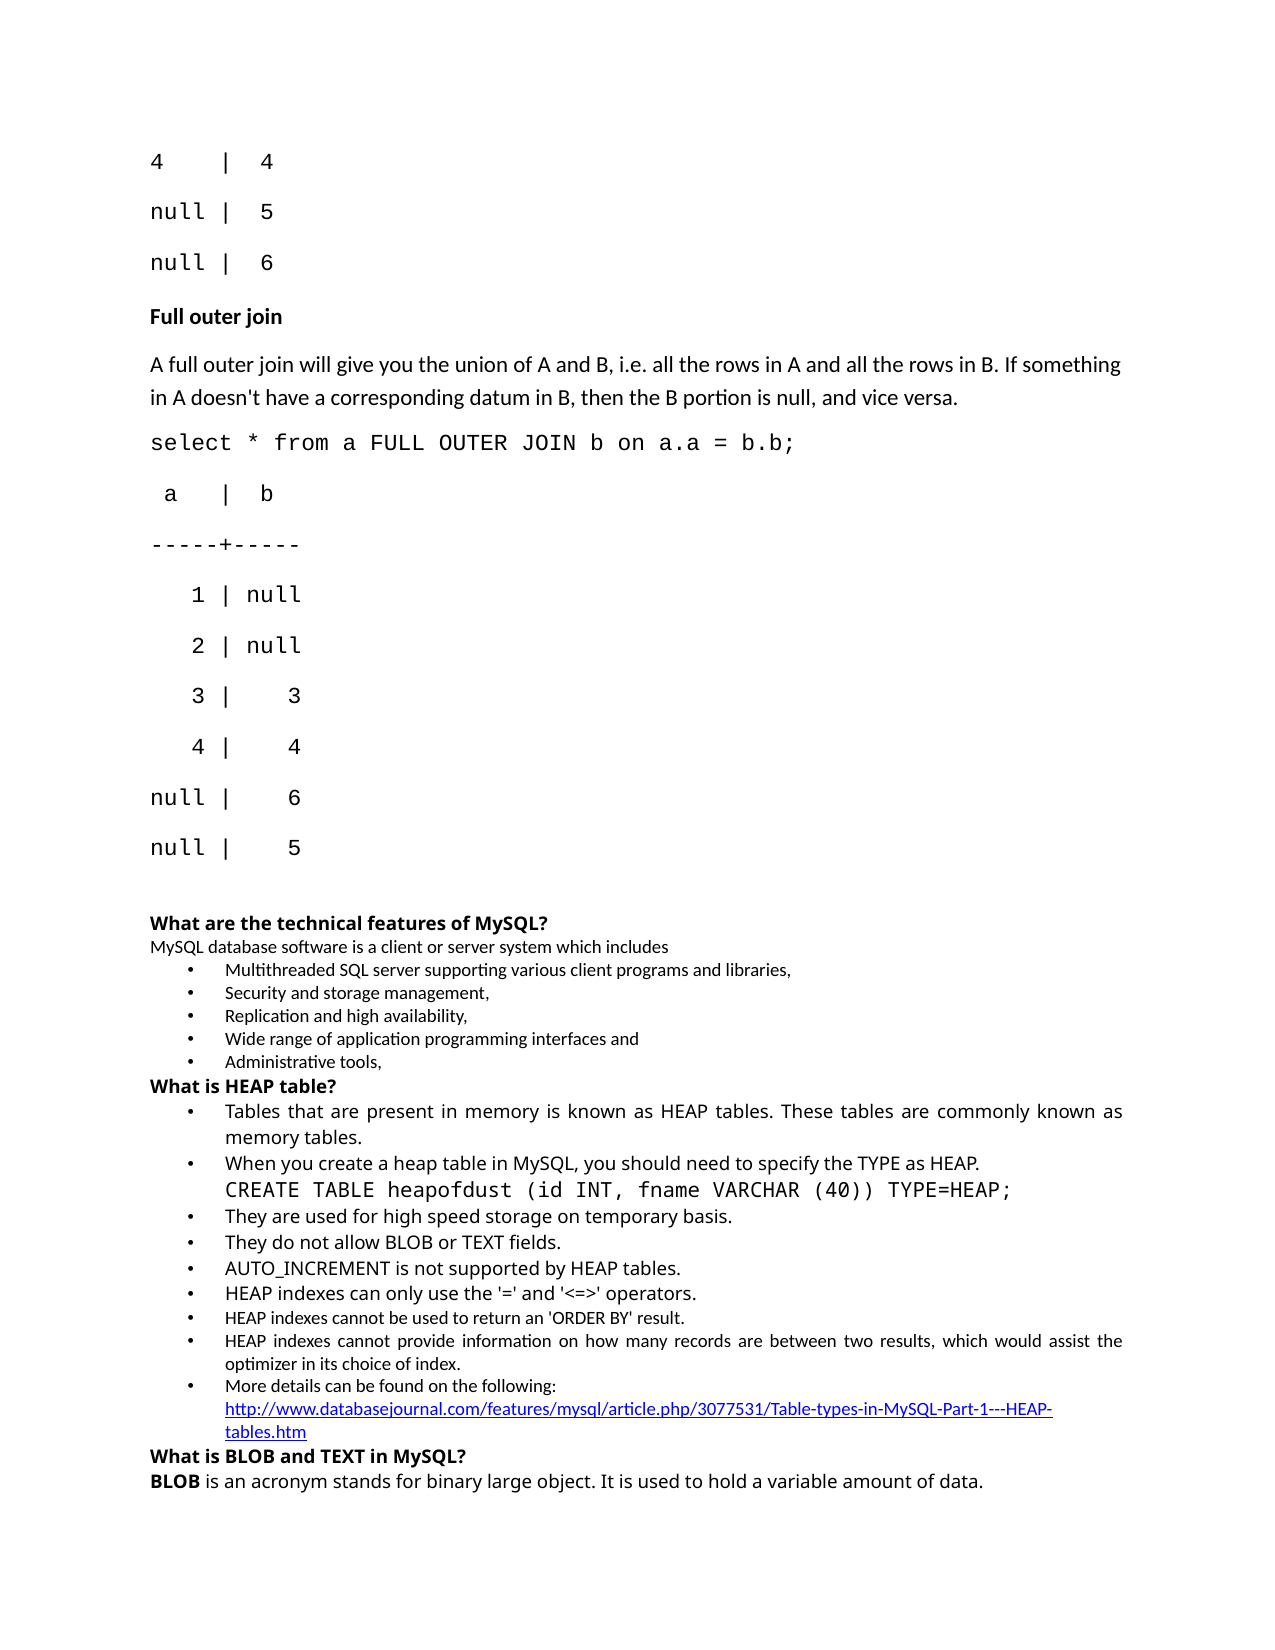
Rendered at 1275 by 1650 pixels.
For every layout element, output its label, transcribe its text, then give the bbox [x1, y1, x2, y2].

text a | b [150, 482, 1125, 508]
list AUTO_INCREMENT is not supported by HEAP tables. [187, 1255, 1125, 1280]
list Tables that are present in memory is known as HEAP tables. These tables are commonly known as memory tables. [187, 1099, 1125, 1150]
list Multithreaded SQL server supporting various client programs and libraries, [187, 959, 1125, 982]
list HEAP indexes cannot be used to return an 'ORDER BY' result. [187, 1306, 1125, 1329]
text 3 | 3 [150, 685, 1125, 711]
list HEAP indexes can only use the '=' and '<=>' operators. [187, 1280, 1125, 1306]
list They are used for high speed storage on temporary basis. [187, 1204, 1125, 1229]
text 2 | null [150, 634, 1125, 660]
text A full outer join will give you the union of A and B, i.e. all the rows in A and all the rows in B. If something in A doesn't have a corresponding datum in B, then the B portion is null, and vice versa. [150, 350, 1125, 412]
text What are the technical features of MySQL? [150, 910, 1125, 936]
text null | 6 [150, 786, 1125, 812]
text Full outer join [150, 302, 1125, 330]
text BLOB is an acronym stands for binary large object. It is used to hold a variable amount of data. [150, 1469, 1125, 1494]
list Security and storage management, [187, 982, 1125, 1004]
list CREATE TABLE heapofdust (id INT, fname VARCHAR (40)) TYPE=HEAP; [187, 1175, 1125, 1204]
text -----+----- [150, 533, 1125, 559]
text 1 | null [150, 583, 1125, 609]
text MySQL database software is a client or server system which includes [150, 936, 1125, 959]
text null | 5 [150, 201, 1125, 227]
list http://www.databasejournal.com/features/mysql/article.php/3077531/Table-types-in-MySQL-Part-1---HEAP-tables.htm [187, 1397, 1125, 1443]
text What is BLOB and TEXT in MySQL? [150, 1443, 1125, 1469]
list They do not allow BLOB or TEXT fields. [187, 1229, 1125, 1255]
list Wide range of application programming interfaces and [187, 1027, 1125, 1050]
text What is HEAP table? [150, 1073, 1125, 1099]
list Replication and high availability, [187, 1004, 1125, 1027]
text null | 6 [150, 251, 1125, 277]
text select * from a FULL OUTER JOIN b on a.a = b.b; [150, 432, 1125, 458]
list More details can be found on the following: [187, 1374, 1125, 1397]
list HEAP indexes cannot provide information on how many records are between two results, which would assist the optimizer in its choice of index. [187, 1329, 1125, 1374]
list When you create a heap table in MySQL, you should need to specify the TYPE as HEAP. [187, 1150, 1125, 1175]
list Administrative tools, [187, 1050, 1125, 1073]
text 4 | 4 [150, 735, 1125, 761]
text null | 5 [150, 837, 1125, 863]
text 4 | 4 [150, 150, 1125, 176]
